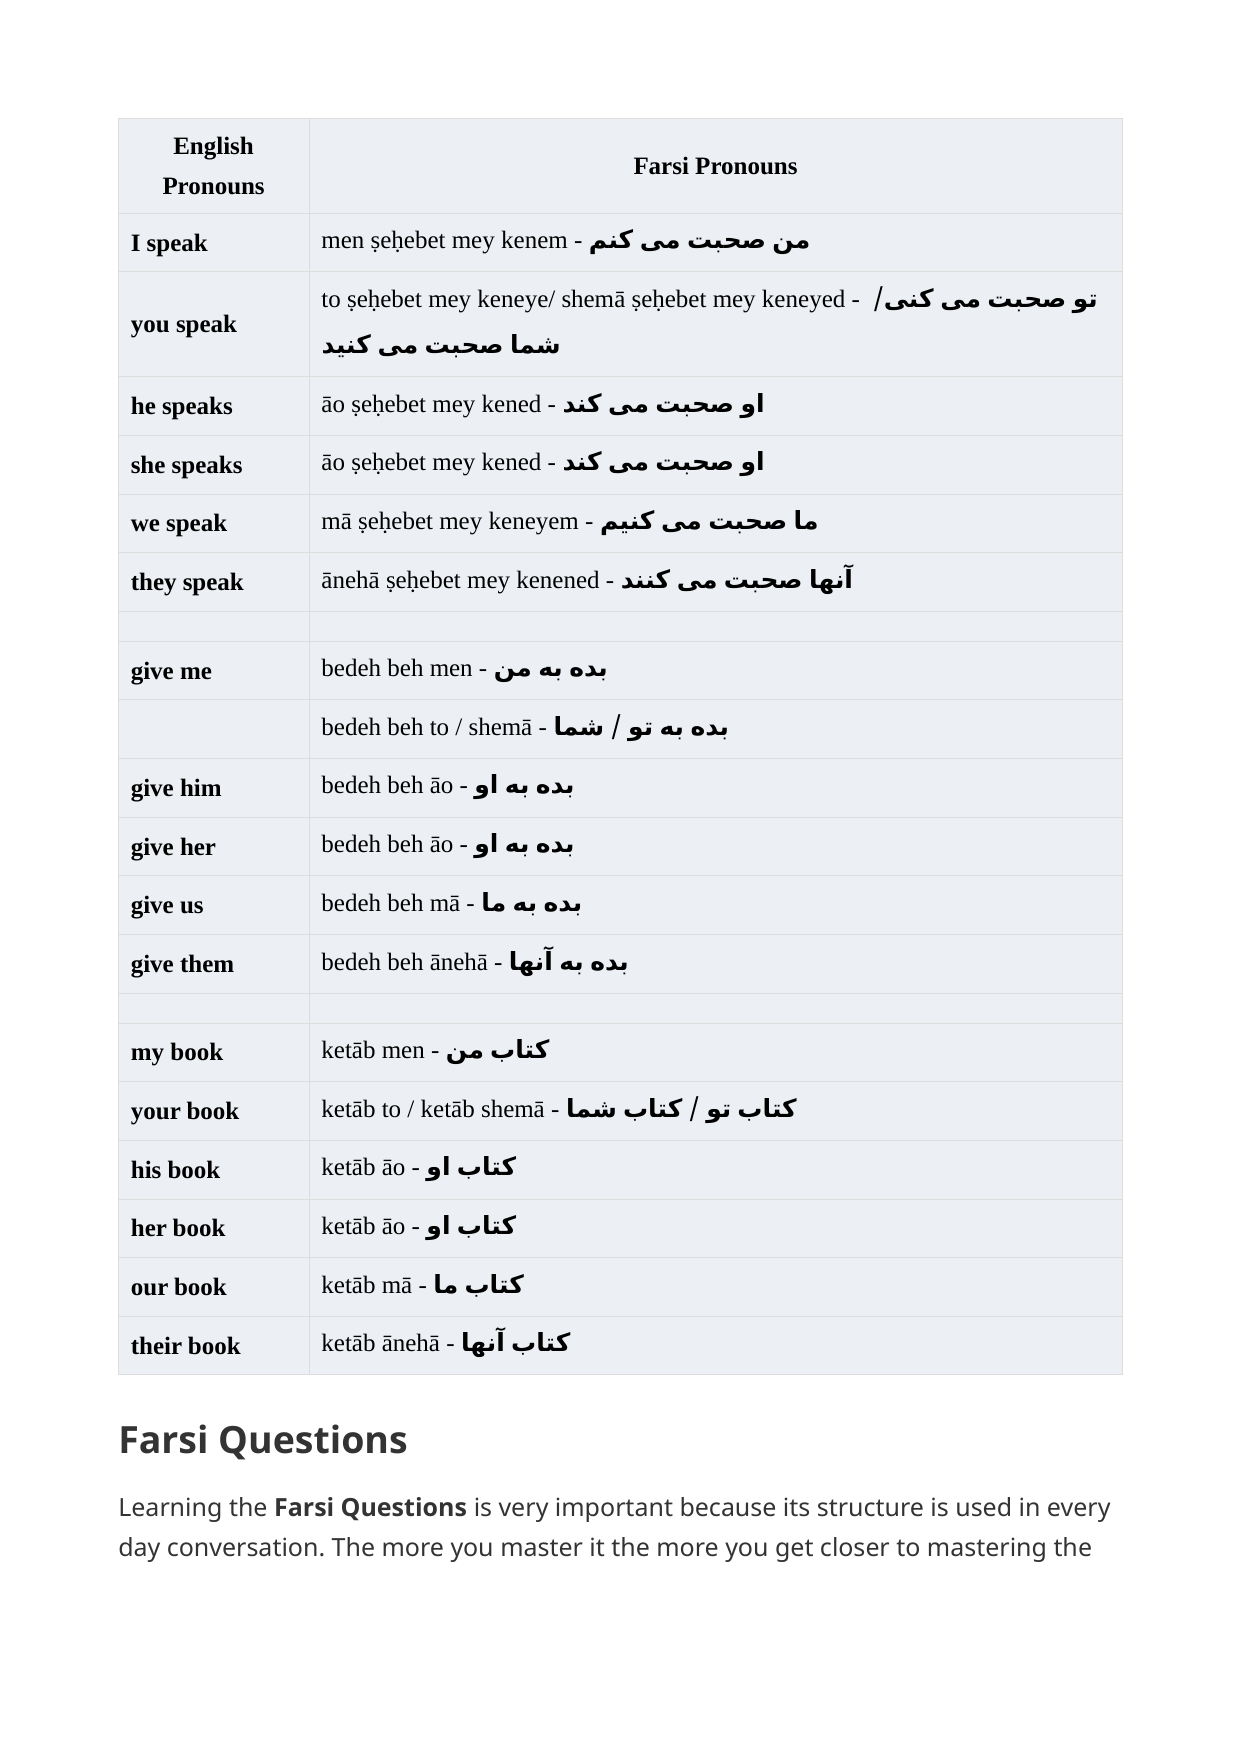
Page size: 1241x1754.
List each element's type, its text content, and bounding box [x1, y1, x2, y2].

text Farsi Questions [118, 1375, 1122, 1464]
table_cell āo ṣeḥebet mey kened - او صحبت می کند [310, 377, 1122, 435]
table_cell [119, 994, 309, 1022]
table_cell ketāb ānehā - کتاب آنها [310, 1317, 1122, 1374]
table_cell āo ṣeḥebet mey kened - او صحبت می کند [310, 436, 1122, 493]
table_cell she speaks [119, 436, 309, 493]
table_cell bedeh beh mā - بده به ما [310, 876, 1122, 934]
table_cell he speaks [119, 377, 309, 435]
table_cell his book [119, 1141, 309, 1198]
table_cell give him [119, 759, 309, 817]
table_cell men ṣeḥebet mey kenem - من صحبت می کنم [310, 214, 1122, 271]
table_cell bedeh beh men - بده به من [310, 642, 1122, 699]
table_cell ketāb to / ketāb shemā - کتاب تو / کتاب شما [310, 1082, 1122, 1140]
table_cell you speak [119, 272, 309, 376]
table_cell bedeh beh āo - بده به او [310, 818, 1122, 875]
table_cell [310, 612, 1122, 641]
table_cell ketāb mā - کتاب ما [310, 1258, 1122, 1316]
table_cell give me [119, 642, 309, 699]
table_cell bedeh beh ānehā - بده به آنها [310, 935, 1122, 993]
table_cell [119, 612, 309, 641]
table_cell ketāb men - کتاب من [310, 1024, 1122, 1081]
table_cell give her [119, 818, 309, 875]
table_cell I speak [119, 214, 309, 271]
table_cell mā ṣeḥebet mey keneyem - ما صحبت می کنیم [310, 495, 1122, 552]
table_cell [119, 700, 309, 758]
table_cell they speak [119, 553, 309, 611]
table_cell bedeh beh to / shemā - بده به تو / شما [310, 700, 1122, 758]
table_cell we speak [119, 495, 309, 552]
table_header English Pronouns [119, 119, 309, 213]
table_cell ketāb āo - کتاب او [310, 1141, 1122, 1198]
table_cell your book [119, 1082, 309, 1140]
table_cell our book [119, 1258, 309, 1316]
table_cell bedeh beh āo - بده به او [310, 759, 1122, 817]
table_cell to ṣeḥebet mey keneye/ shemā ṣeḥebet mey keneyed - تو صحبت می کنی/ شما صحبت می کنید [310, 272, 1122, 376]
text Learning the Farsi Questions is very important because its structure is used in every day conversation. The more you master it the more you get closer to mastering the [118, 1489, 1122, 1564]
table_header Farsi Pronouns [310, 119, 1122, 213]
table_cell my book [119, 1024, 309, 1081]
table_cell ketāb āo - کتاب او [310, 1200, 1122, 1257]
table_cell their book [119, 1317, 309, 1374]
table_cell her book [119, 1200, 309, 1257]
table_cell ānehā ṣeḥebet mey kenened - آنها صحبت می کنند [310, 553, 1122, 611]
table_cell give us [119, 876, 309, 934]
table_cell [310, 994, 1122, 1022]
table_cell give them [119, 935, 309, 993]
